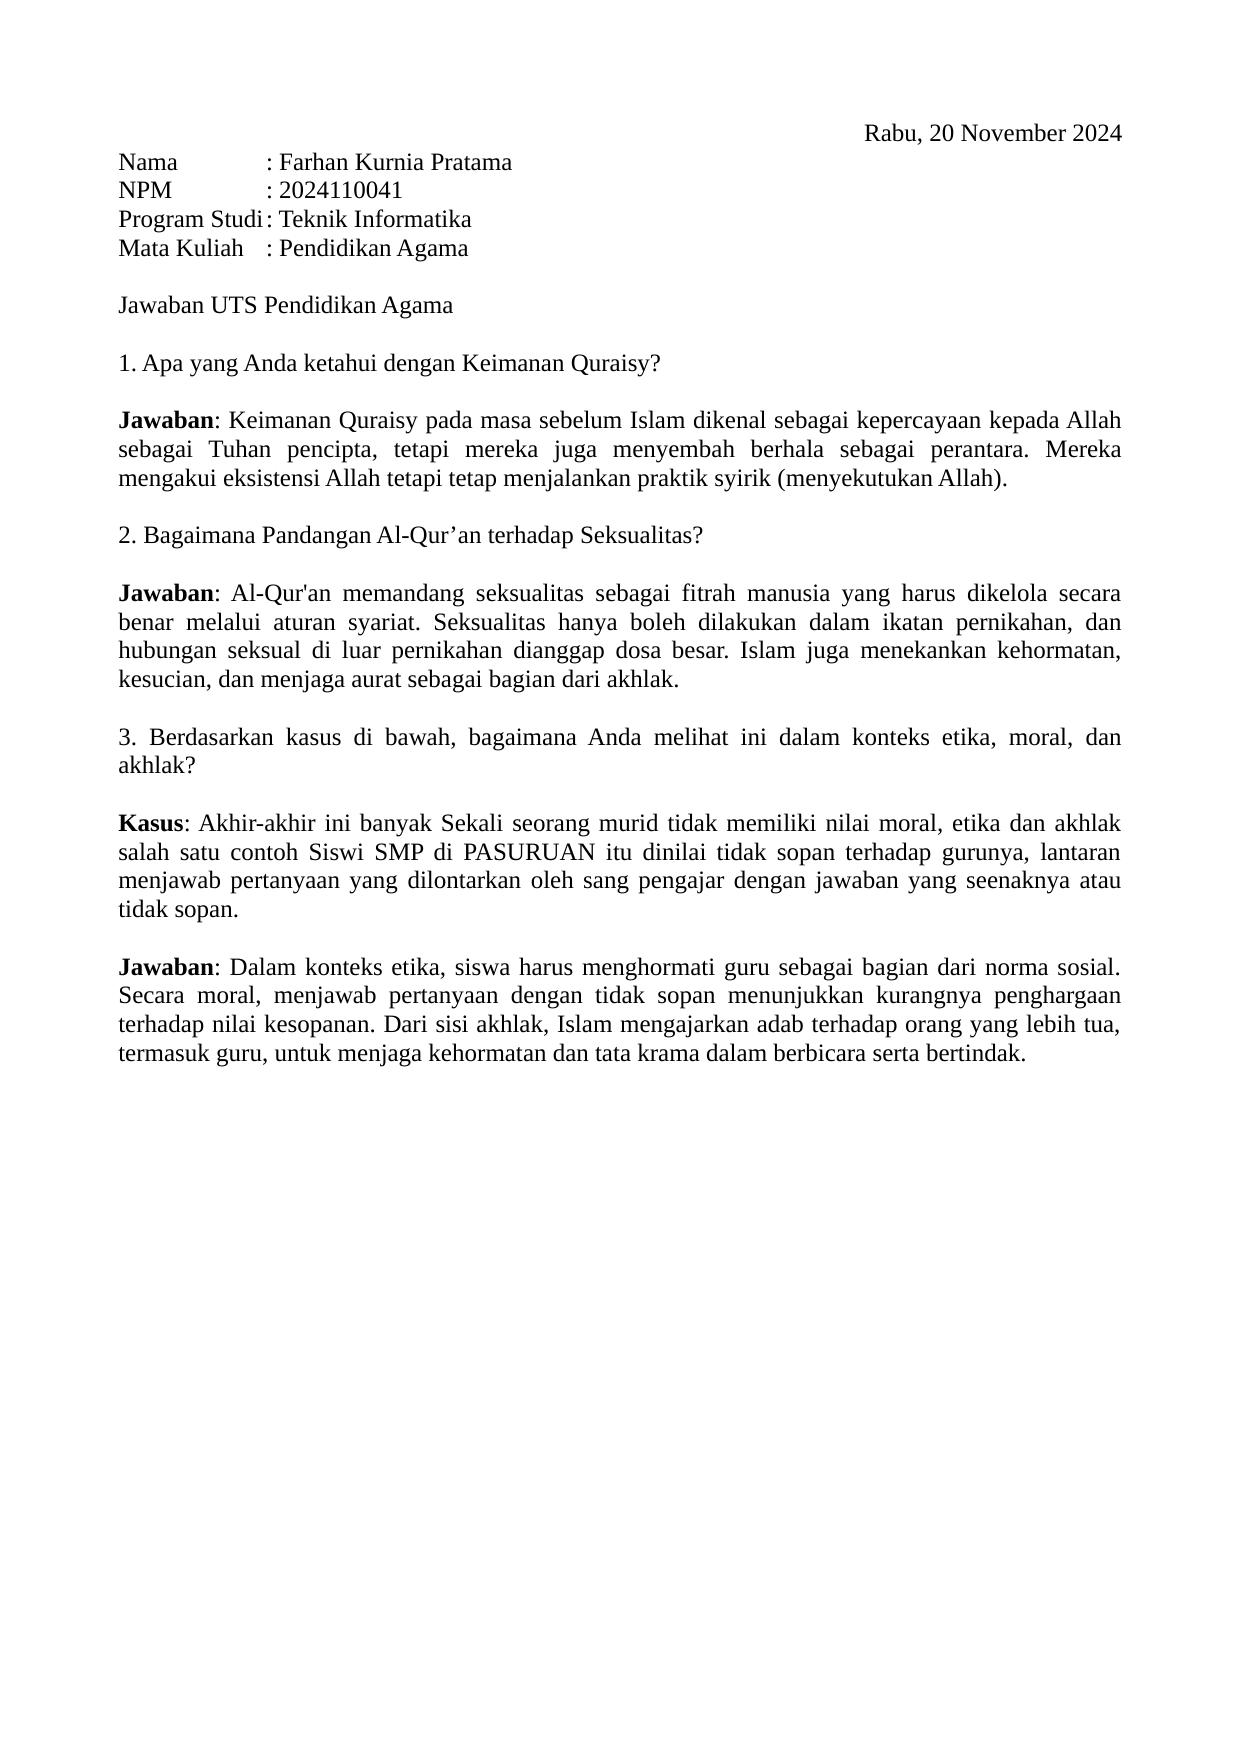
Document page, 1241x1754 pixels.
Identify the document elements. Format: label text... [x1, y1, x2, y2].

text Jawaban: Keimanan Quraisy pada masa sebelum Islam dikenal sebagai kepercayaan kepada Allah sebagai Tuhan pencipta, tetapi mereka juga menyembah berhala sebagai perantara. Mereka mengakui eksistensi Allah tetapi tetap menjalankan praktik syirik (menyekutukan Allah). [118, 406, 1122, 492]
text 3. Berdasarkan kasus di bawah, bagaimana Anda melihat ini dalam konteks etika, moral, dan akhlak? [118, 722, 1122, 779]
text Jawaban: Al-Qur'an memandang seksualitas sebagai fitrah manusia yang harus dikelola secara benar melalui aturan syariat. Seksualitas hanya boleh dilakukan dalam ikatan pernikahan, dan hubungan seksual di luar pernikahan dianggap dosa besar. Islam juga menekankan kehormatan, kesucian, dan menjaga aurat sebagai bagian dari akhlak. [118, 578, 1122, 693]
text NPM : 2024110041 [118, 176, 1122, 204]
text Jawaban UTS Pendidikan Agama [118, 291, 1122, 319]
text Program Studi : Teknik Informatika [118, 204, 1122, 233]
text Nama : Farhan Kurnia Pratama [118, 147, 1122, 176]
text Jawaban: Dalam konteks etika, siswa harus menghormati guru sebagai bagian dari norma sosial. Secara moral, menjawab pertanyaan dengan tidak sopan menunjukkan kurangnya penghargaan terhadap nilai kesopanan. Dari sisi akhlak, Islam mengajarkan adab terhadap orang yang lebih tua, termasuk guru, untuk menjaga kehormatan dan tata krama dalam berbicara serta bertindak. [118, 952, 1122, 1067]
text Kasus: Akhir-akhir ini banyak Sekali seorang murid tidak memiliki nilai moral, etika dan akhlak salah satu contoh Siswi SMP di PASURUAN itu dinilai tidak sopan terhadap gurunya, lantaran menjawab pertanyaan yang dilontarkan oleh sang pengajar dengan jawaban yang seenaknya atau tidak sopan. [118, 808, 1122, 923]
text 1. Apa yang Anda ketahui dengan Keimanan Quraisy? [118, 348, 1122, 377]
text Mata Kuliah : Pendidikan Agama [118, 233, 1122, 262]
text Rabu, 20 November 2024 [118, 118, 1122, 147]
text 2. Bagaimana Pandangan Al-Qur’an terhadap Seksualitas? [118, 521, 1122, 549]
